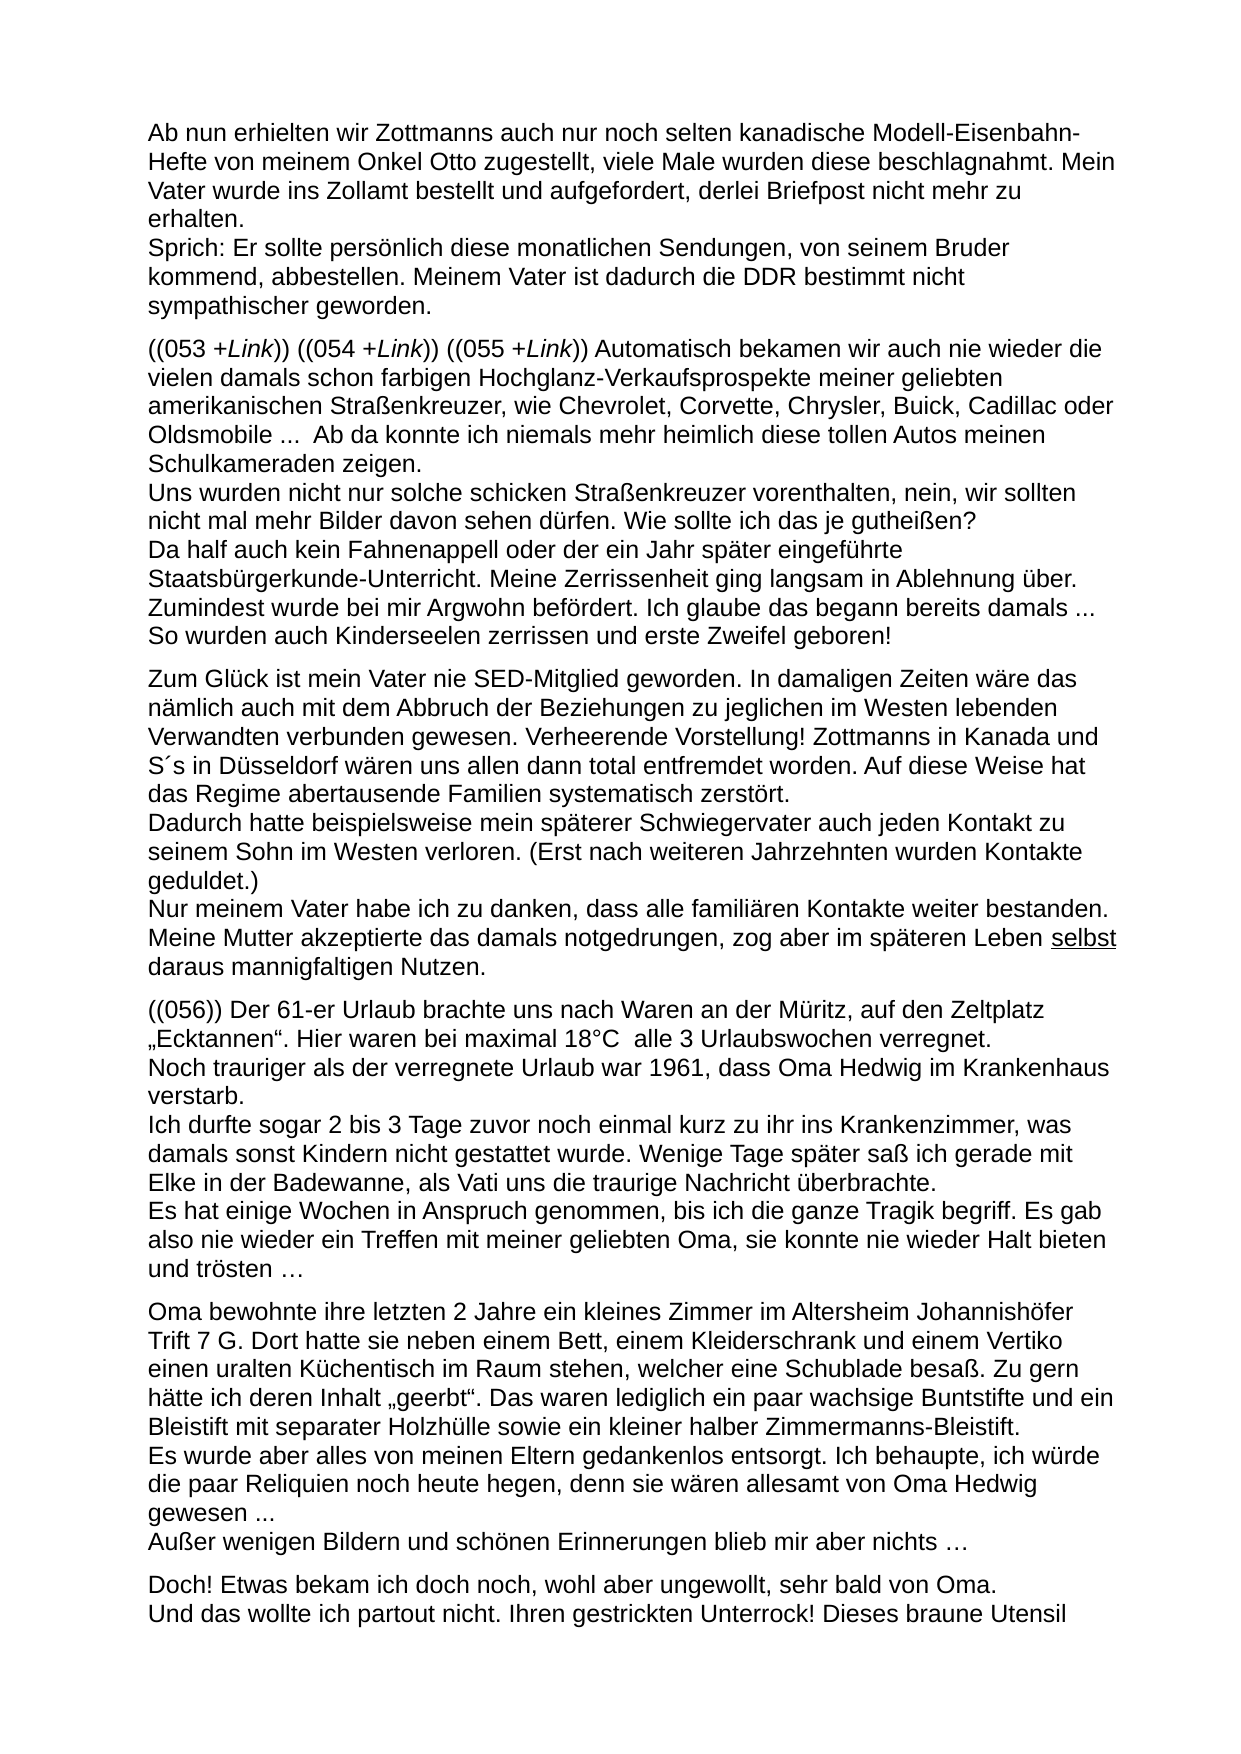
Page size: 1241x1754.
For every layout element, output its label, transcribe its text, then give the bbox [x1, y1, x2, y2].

text Es hat einige Wochen in Anspruch genommen, bis ich die ganze Tragik begriff. Es gab also nie wieder ein Treffen mit meiner geliebten Oma, sie konnte nie wieder Halt bieten [148, 1196, 1119, 1254]
text Oma bewohnte ihre letzten 2 Jahre ein kleines Zimmer im Altersheim Johannishöfer Trift 7 G. Dort hatte sie neben einem Bett, einem Kleiderschrank und einem Vertiko einen uralten Küchentisch im Raum stehen, welcher eine Schublade besaß. Zu gern hätte ich deren Inhalt „geerbt“. Das waren lediglich ein paar wachsige Buntstifte und ein Bleistift mit separater Holzhülle sowie ein kleiner halber Zimmermanns-Bleistift. [148, 1297, 1119, 1441]
text und trösten … [148, 1254, 1119, 1282]
text Sprich: Er sollte persönlich diese monatlichen Sendungen, von seinem Bruder kommend, abbestellen. Meinem Vater ist dadurch die DDR bestimmt nicht sympathischer geworden. [148, 233, 1119, 319]
text So wurden auch Kinderseelen zerrissen und erste Zweifel geboren! [148, 621, 1119, 650]
text Da half auch kein Fahnenappell oder der ein Jahr später eingeführte Staatsbürgerkunde-Unterricht. Meine Zerrissenheit ging langsam in Ablehnung über. Zumindest wurde bei mir Argwohn befördert. Ich glaube das begann bereits damals ... [148, 535, 1119, 621]
text Uns wurden nicht nur solche schicken Straßenkreuzer vorenthalten, nein, wir sollten nicht mal mehr Bilder davon sehen dürfen. Wie sollte ich das je gutheißen? [148, 477, 1119, 535]
text Dadurch hatte beispielsweise mein späterer Schwiegervater auch jeden Kontakt zu seinem Sohn im Westen verloren. (Erst nach weiteren Jahrzehnten wurden Kontakte geduldet.) [148, 808, 1119, 894]
text Noch trauriger als der verregnete Urlaub war 1961, dass Oma Hedwig im Krankenhaus verstarb. [148, 1052, 1119, 1110]
text Doch! Etwas bekam ich doch noch, wohl aber ungewollt, sehr bald von Oma. [148, 1570, 1119, 1599]
text Es wurde aber alles von meinen Eltern gedankenlos entsorgt. Ich behaupte, ich würde die paar Reliquien noch heute hegen, denn sie wären allesamt von Oma Hedwig gewesen ... [148, 1441, 1119, 1527]
text ((056)) Der 61-er Urlaub brachte uns nach Waren an der Müritz, auf den Zeltplatz „Ecktannen“. Hier waren bei maximal 18°C alle 3 Urlaubswochen verregnet. [148, 995, 1119, 1052]
text Hefte von meinem Onkel Otto zugestellt, viele Male wurden diese beschlagnahmt. Mein Vater wurde ins Zollamt bestellt und aufgefordert, derlei Briefpost nicht mehr zu erhalten. [148, 147, 1119, 233]
text Außer wenigen Bildern und schönen Erinnerungen blieb mir aber nichts … [148, 1527, 1119, 1556]
text Ab nun erhielten wir Zottmanns auch nur noch selten kanadische Modell-Eisenbahn- [148, 118, 1119, 147]
text Ich durfte sogar 2 bis 3 Tage zuvor noch einmal kurz zu ihr ins Krankenzimmer, was damals sonst Kindern nicht gestattet wurde. Wenige Tage später saß ich gerade mit Elke in der Badewanne, als Vati uns die traurige Nachricht überbrachte. [148, 1110, 1119, 1196]
text Nur meinem Vater habe ich zu danken, dass alle familiären Kontakte weiter bestanden. Meine Mutter akzeptierte das damals notgedrungen, zog aber im späteren Leben selbst daraus mannigfaltigen Nutzen. [148, 894, 1119, 981]
text Und das wollte ich partout nicht. Ihren gestrickten Unterrock! Dieses braune Utensil [148, 1599, 1119, 1627]
text ((053 +Link)) ((054 +Link)) ((055 +Link)) Automatisch bekamen wir auch nie wieder die vielen damals schon farbigen Hochglanz-Verkaufsprospekte meiner geliebten amerikanischen Straßenkreuzer, wie Chevrolet, Corvette, Chrysler, Buick, Cadillac oder Oldsmobile ... Ab da konnte ich niemals mehr heimlich diese tollen Autos meinen Schulkameraden zeigen. [148, 334, 1119, 477]
text Zum Glück ist mein Vater nie SED-Mitglied geworden. In damaligen Zeiten wäre das nämlich auch mit dem Abbruch der Beziehungen zu jeglichen im Westen lebenden Verwandten verbunden gewesen. Verheerende Vorstellung! Zottmanns in Kanada und S´s in Düsseldorf wären uns allen dann total entfremdet worden. Auf diese Weise hat das Regime abertausende Familien systematisch zerstört. [148, 664, 1119, 808]
